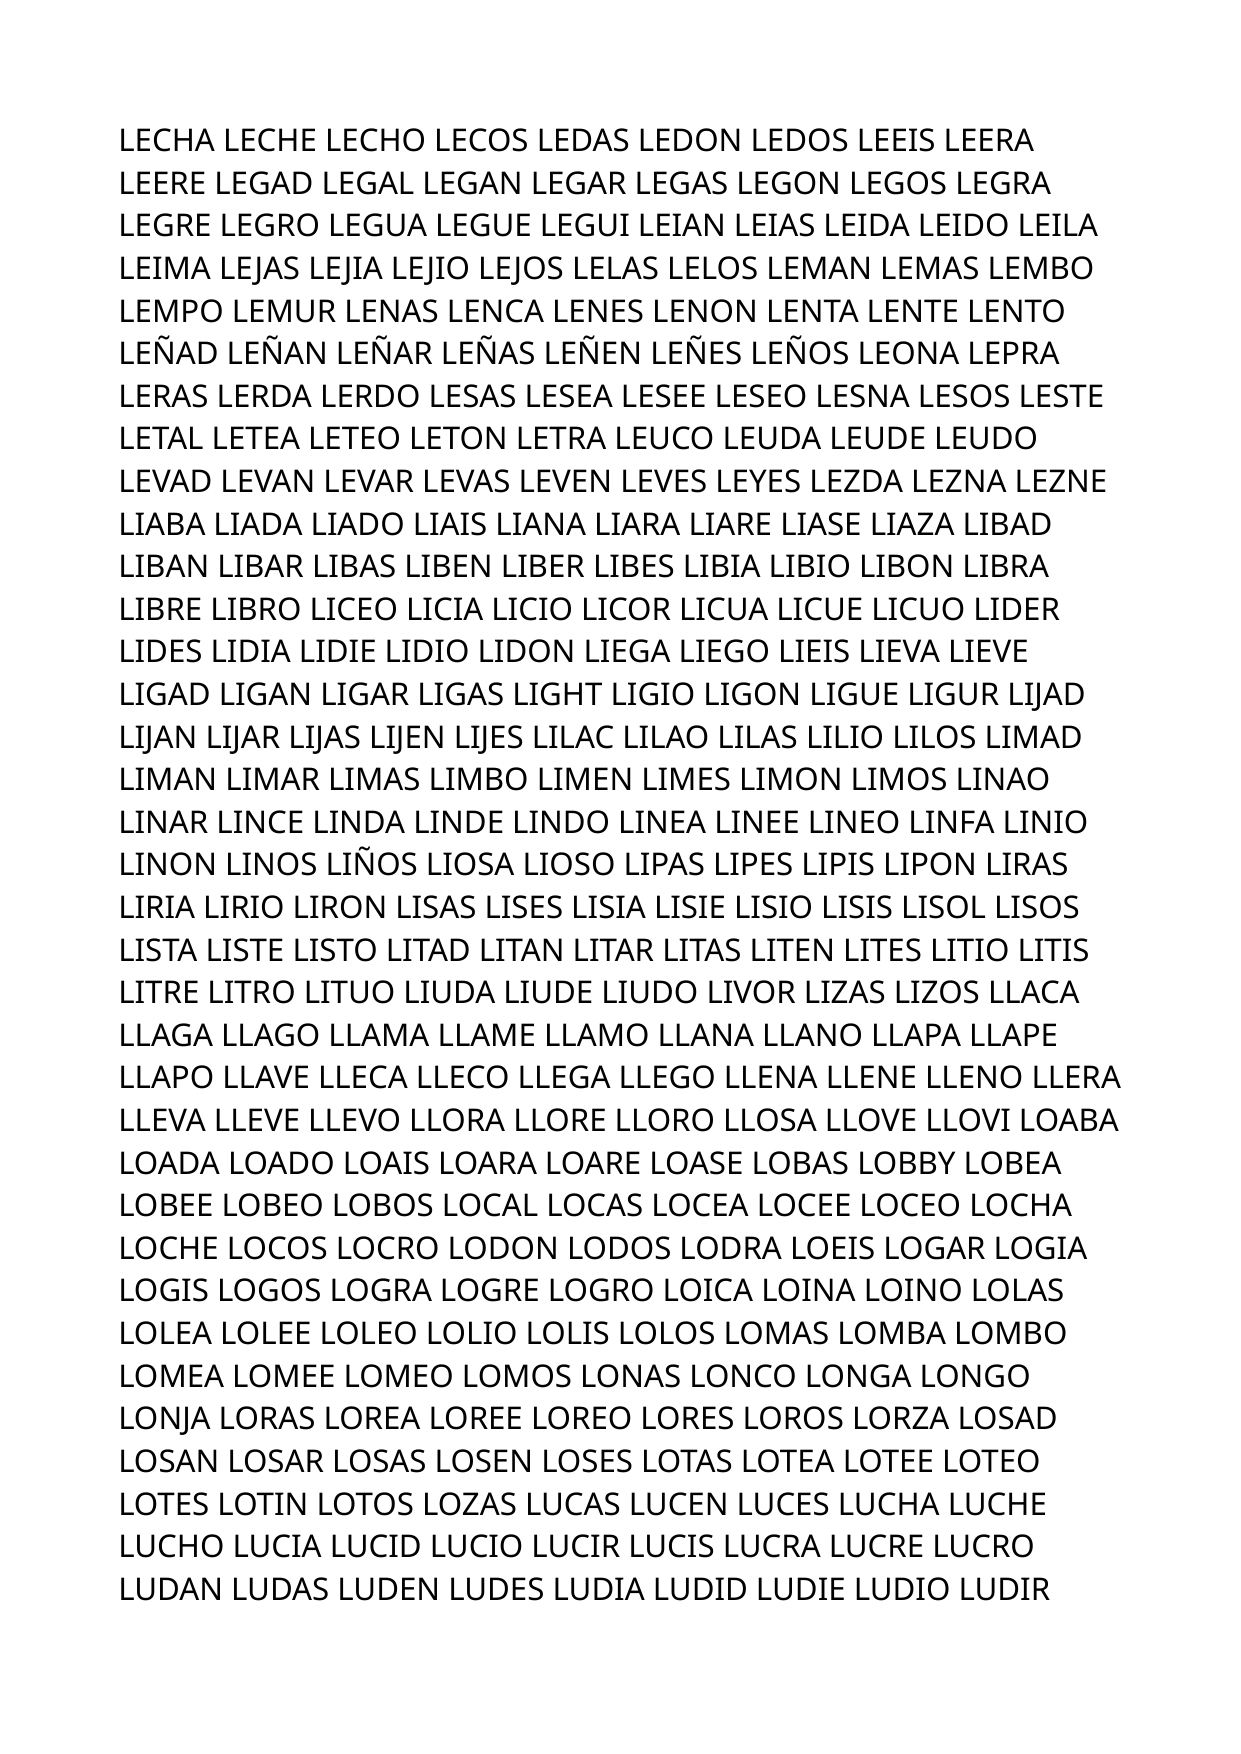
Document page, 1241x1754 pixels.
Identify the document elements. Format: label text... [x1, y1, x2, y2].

text LECHA LECHE LECHO LECOS LEDAS LEDON LEDOS LEEIS LEERA LEERE LEGAD LEGAL LEGAN LEGAR LEGAS LEGON LEGOS LEGRA LEGRE LEGRO LEGUA LEGUE LEGUI LEIAN LEIAS LEIDA LEIDO LEILA LEIMA LEJAS LEJIA LEJIO LEJOS LELAS LELOS LEMAN LEMAS LEMBO LEMPO LEMUR LENAS LENCA LENES LENON LENTA LENTE LENTO LEÑAD LEÑAN LEÑAR LEÑAS LEÑEN LEÑES LEÑOS LEONA LEPRA LERAS LERDA LERDO LESAS LESEA LESEE LESEO LESNA LESOS LESTE LETAL LETEA LETEO LETON LETRA LEUCO LEUDA LEUDE LEUDO LEVAD LEVAN LEVAR LEVAS LEVEN LEVES LEYES LEZDA LEZNA LEZNE LIABA LIADA LIADO LIAIS LIANA LIARA LIARE LIASE LIAZA LIBAD LIBAN LIBAR LIBAS LIBEN LIBER LIBES LIBIA LIBIO LIBON LIBRA LIBRE LIBRO LICEO LICIA LICIO LICOR LICUA LICUE LICUO LIDER LIDES LIDIA LIDIE LIDIO LIDON LIEGA LIEGO LIEIS LIEVA LIEVE LIGAD LIGAN LIGAR LIGAS LIGHT LIGIO LIGON LIGUE LIGUR LIJAD LIJAN LIJAR LIJAS LIJEN LIJES LILAC LILAO LILAS LILIO LILOS LIMAD LIMAN LIMAR LIMAS LIMBO LIMEN LIMES LIMON LIMOS LINAO LINAR LINCE LINDA LINDE LINDO LINEA LINEE LINEO LINFA LINIO LINON LINOS LIÑOS LIOSA LIOSO LIPAS LIPES LIPIS LIPON LIRAS LIRIA LIRIO LIRON LISAS LISES LISIA LISIE LISIO LISIS LISOL LISOS LISTA LISTE LISTO LITAD LITAN LITAR LITAS LITEN LITES LITIO LITIS LITRE LITRO LITUO LIUDA LIUDE LIUDO LIVOR LIZAS LIZOS LLACA LLAGA LLAGO LLAMA LLAME LLAMO LLANA LLANO LLAPA LLAPE LLAPO LLAVE LLECA LLECO LLEGA LLEGO LLENA LLENE LLENO LLERA LLEVA LLEVE LLEVO LLORA LLORE LLORO LLOSA LLOVE LLOVI LOABA LOADA LOADO LOAIS LOARA LOARE LOASE LOBAS LOBBY LOBEA LOBEE LOBEO LOBOS LOCAL LOCAS LOCEA LOCEE LOCEO LOCHA LOCHE LOCOS LOCRO LODON LODOS LODRA LOEIS LOGAR LOGIA LOGIS LOGOS LOGRA LOGRE LOGRO LOICA LOINA LOINO LOLAS LOLEA LOLEE LOLEO LOLIO LOLIS LOLOS LOMAS LOMBA LOMBO LOMEA LOMEE LOMEO LOMOS LONAS LONCO LONGA LONGO LONJA LORAS LOREA LOREE LOREO LORES LOROS LORZA LOSAD LOSAN LOSAR LOSAS LOSEN LOSES LOTAS LOTEA LOTEE LOTEO LOTES LOTIN LOTOS LOZAS LUCAS LUCEN LUCES LUCHA LUCHE LUCHO LUCIA LUCID LUCIO LUCIR LUCIS LUCRA LUCRE LUCRO LUDAN LUDAS LUDEN LUDES LUDIA LUDID LUDIE LUDIO LUDIR [118, 118, 1122, 1609]
